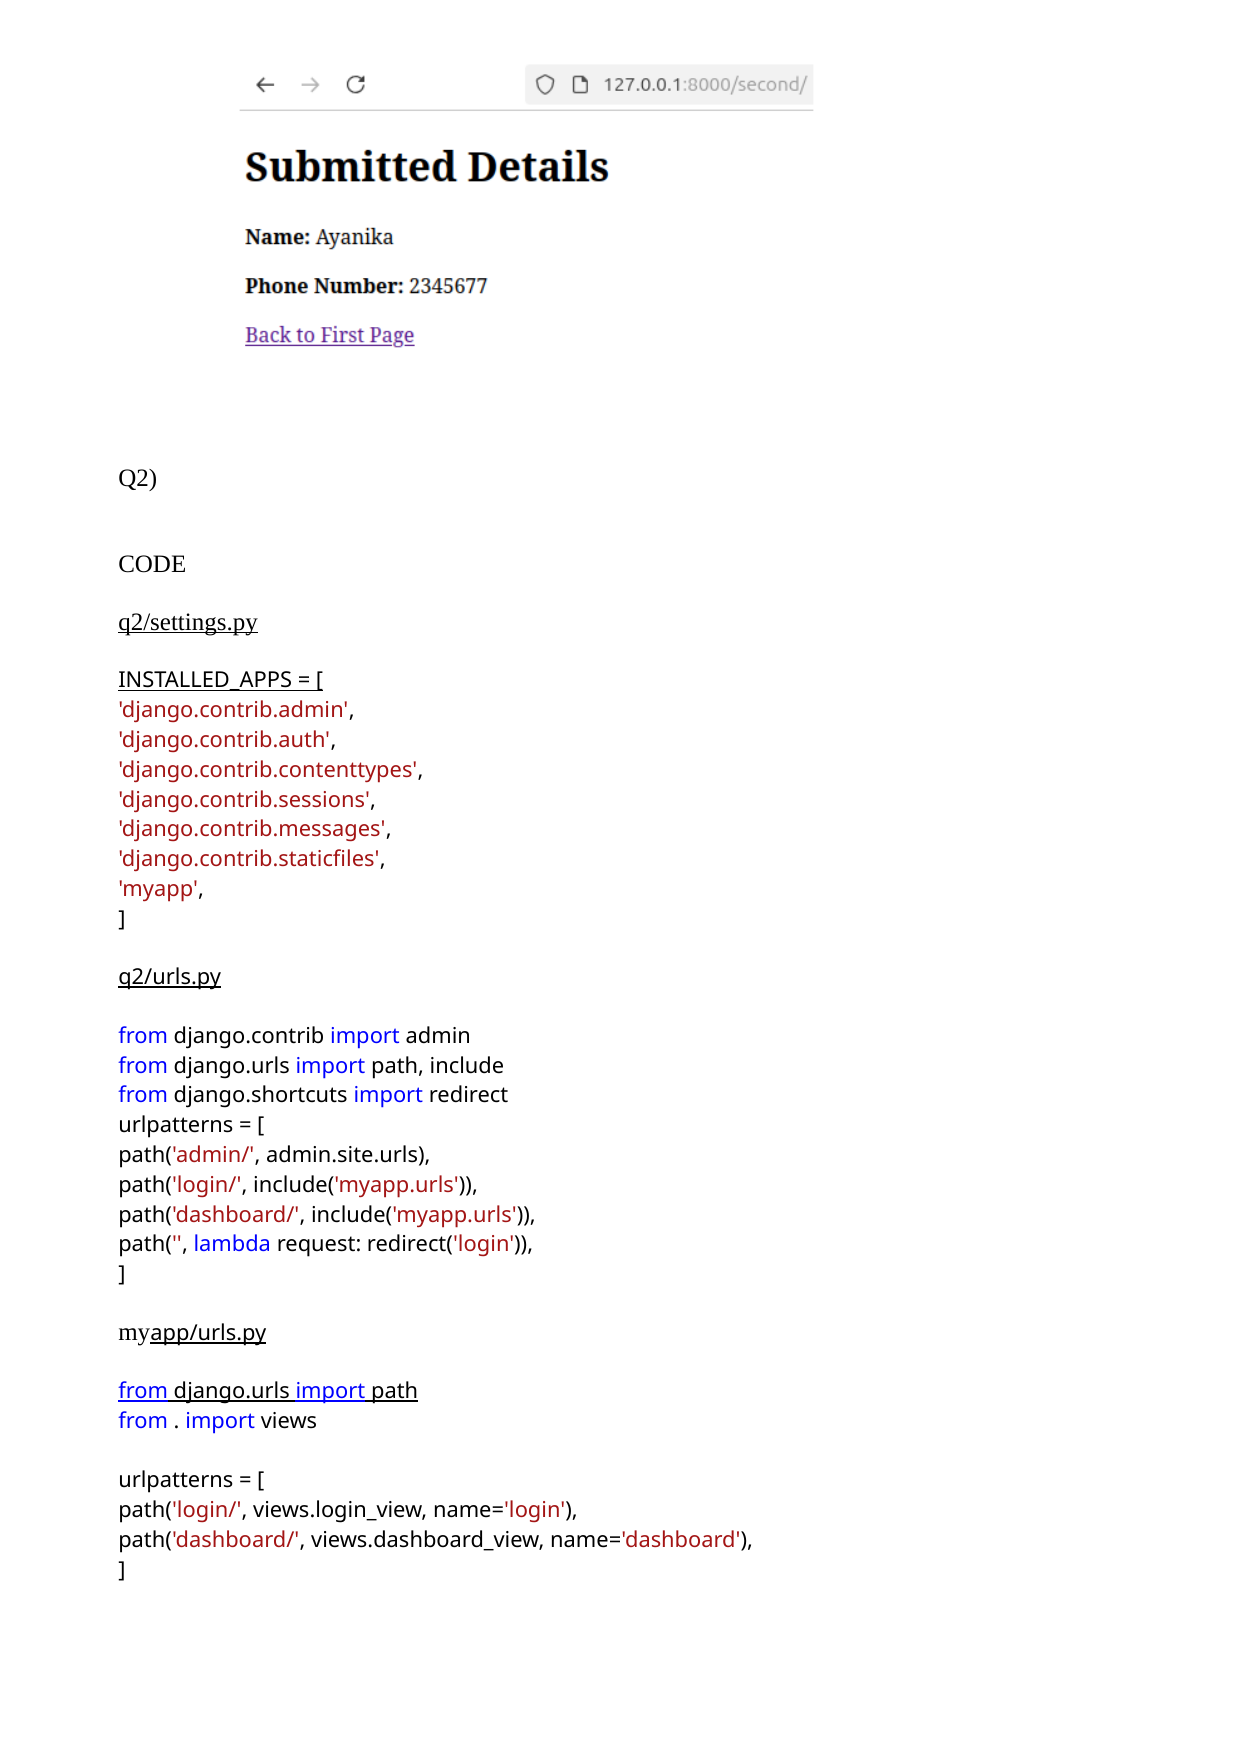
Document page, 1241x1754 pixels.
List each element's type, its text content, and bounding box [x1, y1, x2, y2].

text 'django.contrib.auth', [118, 724, 1122, 754]
text myapp/urls.py [118, 1288, 1122, 1346]
text path('admin/', admin.site.urls), [118, 1139, 1122, 1169]
text path('', lambda request: redirect('login')), [118, 1228, 1122, 1258]
text 'django.contrib.sessions', [118, 783, 1122, 813]
text INSTALLED_APPS = [ [118, 664, 1122, 694]
text 'django.contrib.messages', [118, 813, 1122, 843]
text from django.urls import path [118, 1375, 1122, 1405]
picture [239, 62, 814, 365]
text ] [118, 903, 1122, 932]
text ] [118, 1258, 1122, 1288]
text 'myapp', [118, 873, 1122, 903]
text path('dashboard/', views.dashboard_view, name='dashboard'), [118, 1524, 1122, 1554]
text 'django.contrib.contenttypes', [118, 754, 1122, 783]
text Q2) [118, 463, 1122, 492]
text 'django.contrib.admin', [118, 694, 1122, 724]
text q2/settings.py [118, 607, 1122, 636]
text urlpatterns = [ [118, 1109, 1122, 1139]
text from django.contrib import admin [118, 1020, 1122, 1049]
text ] [118, 1554, 1122, 1584]
text path('dashboard/', include('myapp.urls')), [118, 1198, 1122, 1228]
text urlpatterns = [ [118, 1464, 1122, 1494]
text q2/urls.py [118, 961, 1122, 991]
text 'django.contrib.staticfiles', [118, 843, 1122, 873]
text from django.shortcuts import redirect [118, 1079, 1122, 1109]
text path('login/', views.login_view, name='login'), [118, 1494, 1122, 1524]
text CODE [118, 549, 1122, 578]
text from django.urls import path, include [118, 1049, 1122, 1079]
text from . import views [118, 1405, 1122, 1435]
text path('login/', include('myapp.urls')), [118, 1169, 1122, 1198]
